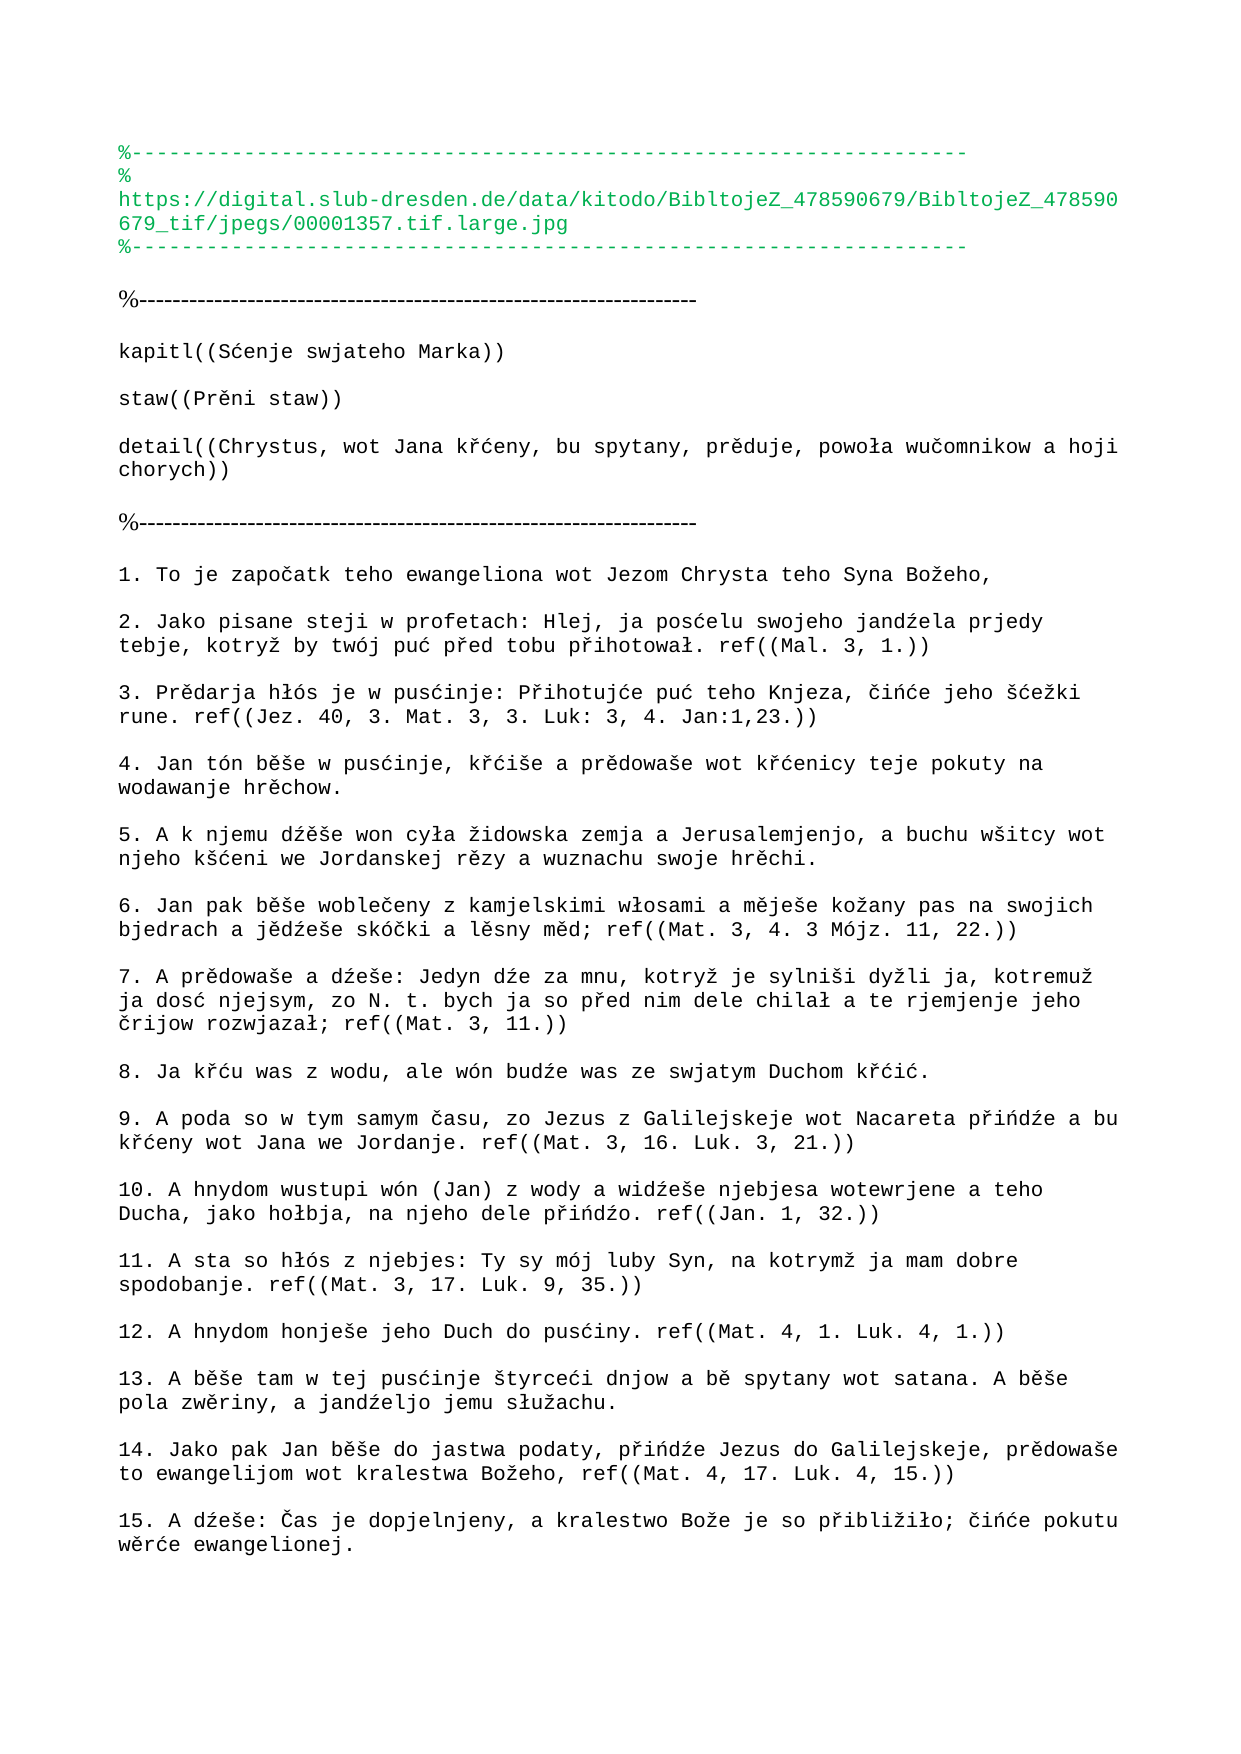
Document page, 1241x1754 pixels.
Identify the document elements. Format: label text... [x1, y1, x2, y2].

text 8. Ja křću was z wodu, ale wón budźe was ze swjatym Duchom křćić. [118, 1061, 1122, 1084]
text 11. A sta so hłós z njebjes: Ty sy mój luby Syn, na kotrymž ja mam dobre spodobanje. ref((Mat. 3, 17. Luk. 9, 35.)) [118, 1250, 1122, 1297]
text 4. Jan tón běše w pusćinje, křćiše a prědowaše wot křćenicy teje pokuty na wodawanje hrěchow. [118, 753, 1122, 801]
text %------------------------------------------------------------------- [118, 507, 1122, 535]
text %------------------------------------------------------------------- [118, 284, 1122, 312]
text 10. A hnydom wustupi wón (Jan) z wody a widźeše njebjesa wotewrjene a teho Ducha, jako hołbja, na njeho dele přińdźo. ref((Jan. 1, 32.)) [118, 1179, 1122, 1226]
text 2. Jako pisane steji w profetach: Hlej, ja posćelu swojeho jandźela prjedy tebje, kotryž by twój puć před tobu přihotował. ref((Mal. 3, 1.)) [118, 611, 1122, 659]
text 15. A dźeše: Čas je dopjelnjeny, a kralestwo Bože je so přibližiło; čińće pokutu wěrće ewangelionej. [118, 1510, 1122, 1557]
text 5. A k njemu dźěše won cyła židowska zemja a Jerusalemjenjo, a buchu wšitcy wot njeho kšćeni we Jordanskej rězy a wuznachu swoje hrěchi. [118, 824, 1122, 872]
text 14. Jako pak Jan běše do jastwa podaty, přińdźe Jezus do Galilejskeje, prědowaše to ewangelijom wot kralestwa Božeho, ref((Mat. 4, 17. Luk. 4, 15.)) [118, 1439, 1122, 1486]
text % https://digital.slub-dresden.de/data/kitodo/BibltojeZ_478590679/BibltojeZ_478590679_tif/jpegs/00001357.tif.large.jpg %------------------------------------------------------------------- [118, 165, 1122, 260]
text 13. A běše tam w tej pusćinje štyrceći dnjow a bě spytany wot satana. A běše pola zwěriny, a jandźeljo jemu słužachu. [118, 1368, 1122, 1415]
text 3. Prědarja hłós je w pusćinje: Přihotujće puć teho Knjeza, čińće jeho šćežki rune. ref((Jez. 40, 3. Mat. 3, 3. Luk: 3, 4. Jan:1,23.)) [118, 682, 1122, 730]
text %------------------------------------------------------------------- [118, 142, 1122, 165]
text detail((Chrystus, wot Jana křćeny, bu spytany, prěduje, powoła wučomnikow a hoji chorych)) [118, 436, 1122, 483]
text 1. To je započatk teho ewangeliona wot Jezom Chrysta teho Syna Božeho, [118, 564, 1122, 588]
text 12. A hnydom honješe jeho Duch do pusćiny. ref((Mat. 4, 1. Luk. 4, 1.)) [118, 1321, 1122, 1344]
text 7. A prědowaše a dźeše: Jedyn dźe za mnu, kotryž je sylniši dyžli ja, kotremuž ja dosć njejsym, zo N. t. bych ja so před nim dele chilał a te rjemjenje jeho črijow rozwjazał; ref((Mat. 3, 11.)) [118, 966, 1122, 1037]
text 9. A poda so w tym samym času, zo Jezus z Galilejskeje wot Nacareta přińdźe a bu křćeny wot Jana we Jordanje. ref((Mat. 3, 16. Luk. 3, 21.)) [118, 1108, 1122, 1155]
text kapitl((Sćenje swjateho Marka)) [118, 341, 1122, 365]
text staw((Prěni staw)) [118, 388, 1122, 412]
text 6. Jan pak běše woblečeny z kamjelskimi włosami a měješe kožany pas na swojich bjedrach a jědźeše skóčki a lěsny měd; ref((Mat. 3, 4. 3 Mójz. 11, 22.)) [118, 895, 1122, 942]
